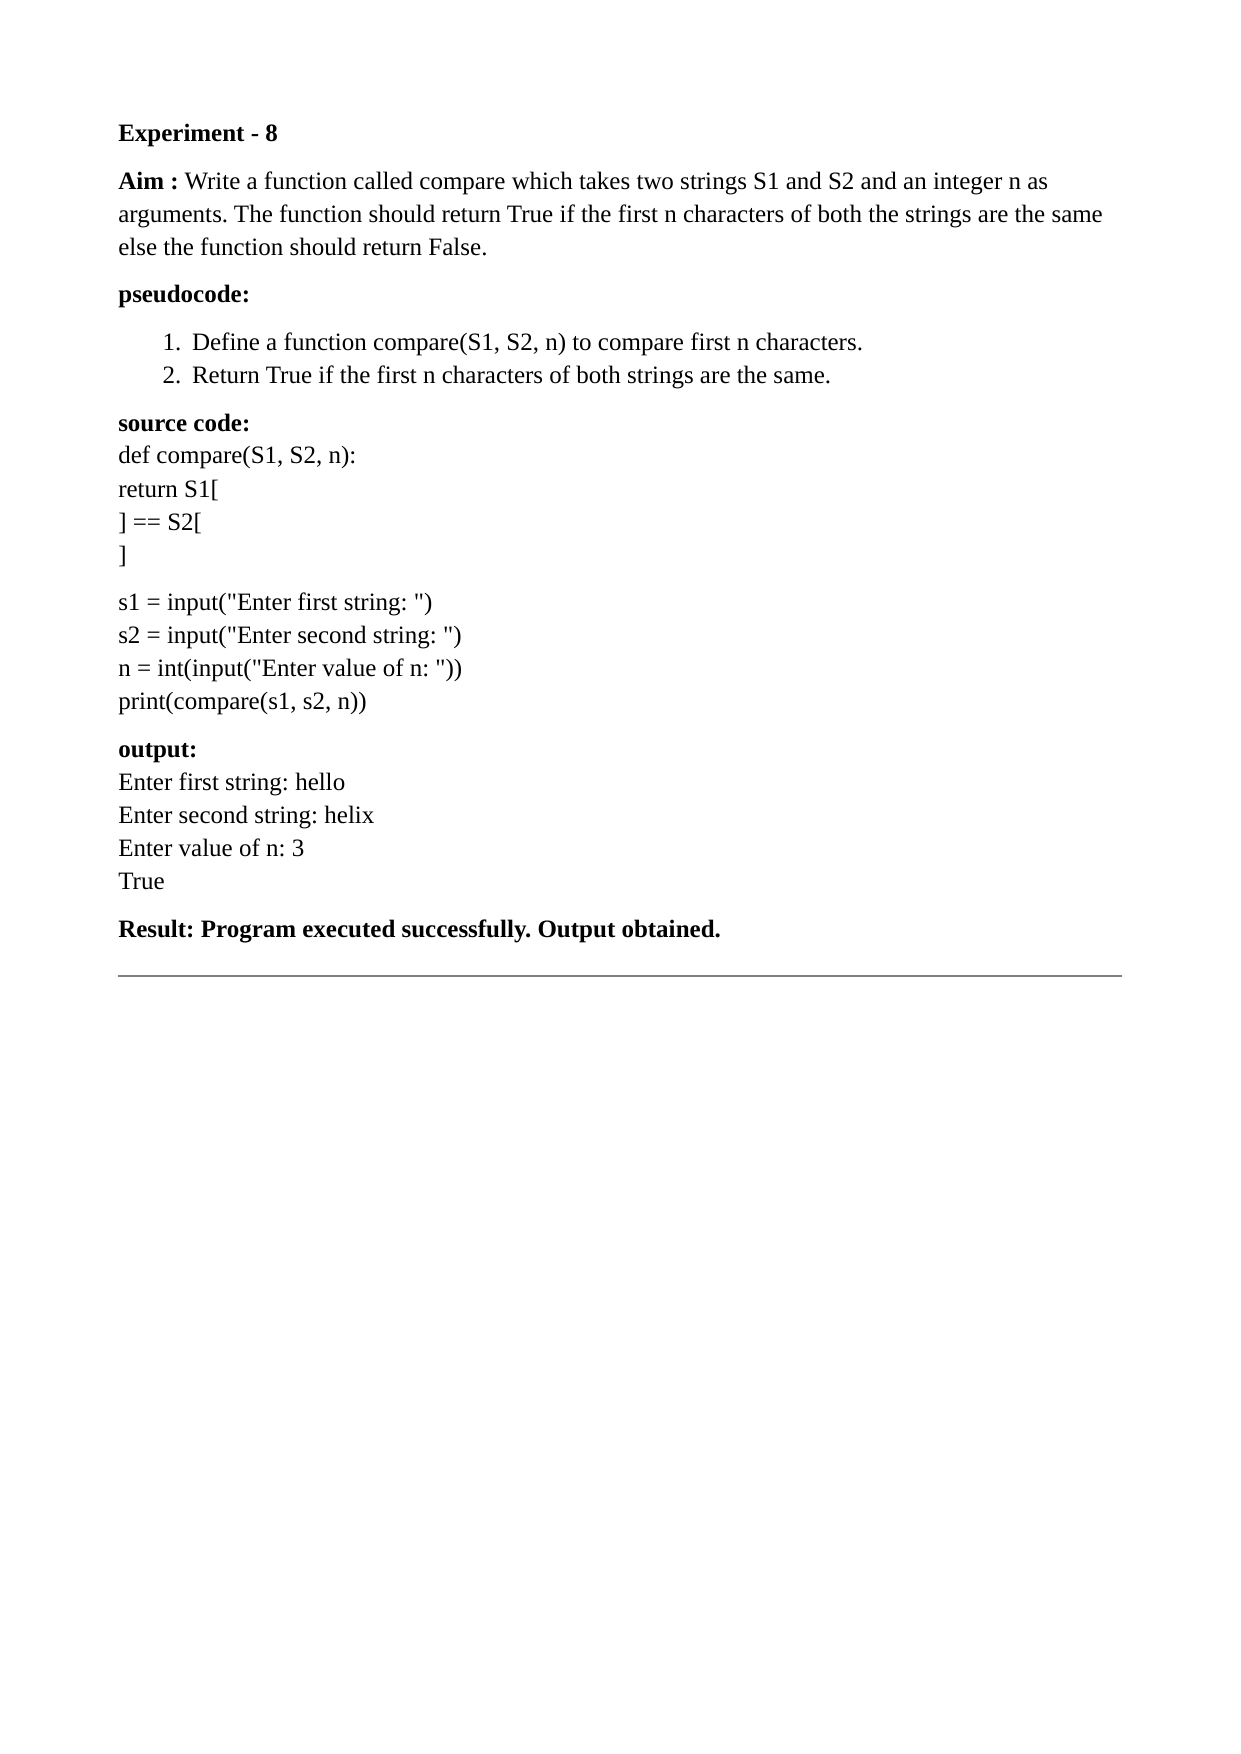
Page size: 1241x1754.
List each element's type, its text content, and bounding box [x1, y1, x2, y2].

text Result: Program executed successfully. Output obtained. [118, 914, 1122, 942]
text output: Enter first string: hello Enter second string: helix Enter value of n: 3 True [118, 734, 1122, 895]
text Experiment - 8 [118, 118, 1122, 147]
list Define a function compare(S1, S2, n) to compare first n characters. [162, 327, 1122, 356]
text source code: def compare(S1, S2, n): return S1[ [118, 408, 1122, 502]
text ] [118, 540, 1122, 568]
list Return True if the first n characters of both strings are the same. [162, 360, 1122, 389]
text ] == S2[ [118, 507, 1122, 535]
text pseudocode: [118, 279, 1122, 308]
text s1 = input("Enter first string: ") s2 = input("Enter second string: ") n = int(input("Enter value of n: ")) print(compare(s1, s2, n)) [118, 587, 1122, 715]
text Aim : Write a function called compare which takes two strings S1 and S2 and an integer n as arguments. The function should return True if the first n characters of both the strings are the same else the function should return False. [118, 166, 1122, 261]
